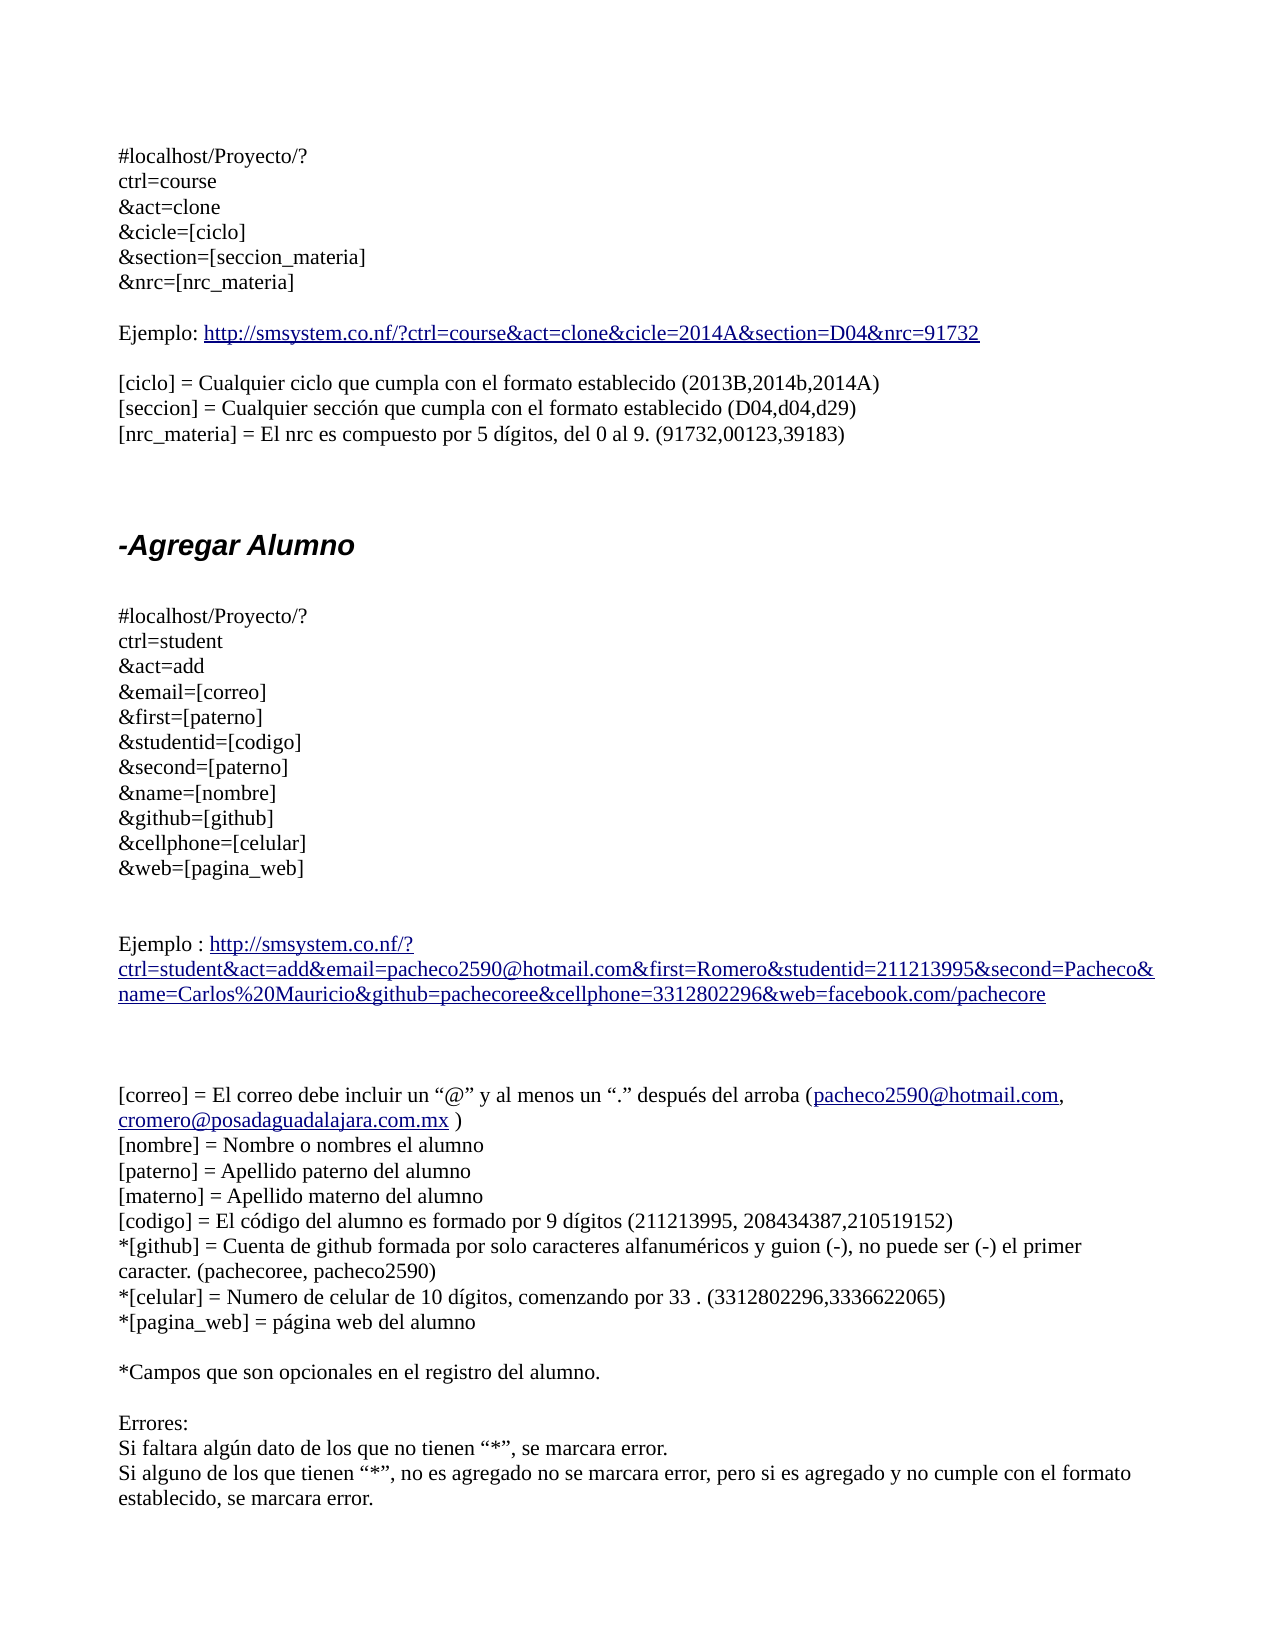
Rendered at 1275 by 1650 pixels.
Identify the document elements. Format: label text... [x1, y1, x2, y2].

text [correo] = El correo debe incluir un “@” y al menos un “.” después del arroba (pacheco2590@hotmail.com, cromero@posadaguadalajara.com.mx ) [118, 1082, 1157, 1132]
text &second=[paterno] [118, 754, 1157, 779]
text [seccion] = Cualquier sección que cumpla con el formato establecido (D04,d04,d29) [118, 395, 1157, 421]
text &cellphone=[celular] [118, 830, 1157, 855]
text [nombre] = Nombre o nombres el alumno [118, 1132, 1157, 1158]
text [materno] = Apellido materno del alumno [118, 1183, 1157, 1208]
text Ejemplo: http://smsystem.co.nf/?ctrl=course&act=clone&cicle=2014A&section=D04&nrc=91732 [118, 320, 1157, 345]
text &section=[seccion_materia] [118, 244, 1157, 269]
text Si faltara algún dato de los que no tienen “*”, se marcara error. [118, 1435, 1157, 1460]
text &github=[github] [118, 805, 1157, 830]
text *Campos que son opcionales en el registro del alumno. [118, 1359, 1157, 1384]
text &cicle=[ciclo] [118, 219, 1157, 244]
text &act=add [118, 653, 1157, 679]
text *[celular] = Numero de celular de 10 dígitos, comenzando por 33 . (3312802296,3336622065) [118, 1284, 1157, 1309]
text #localhost/Proyecto/? [118, 603, 1157, 628]
text [codigo] = El código del alumno es formado por 9 dígitos (211213995, 208434387,210519152) [118, 1208, 1157, 1233]
text [ciclo] = Cualquier ciclo que cumpla con el formato establecido (2013B,2014b,2014A) [118, 370, 1157, 395]
text [paterno] = Apellido paterno del alumno [118, 1158, 1157, 1183]
text &web=[pagina_web] [118, 855, 1157, 880]
text &first=[paterno] [118, 704, 1157, 729]
text &name=[nombre] [118, 779, 1157, 805]
text &studentid=[codigo] [118, 729, 1157, 754]
text ctrl=course [118, 168, 1157, 194]
text #localhost/Proyecto/? [118, 143, 1157, 168]
text [nrc_materia] = El nrc es compuesto por 5 dígitos, del 0 al 9. (91732,00123,39183) [118, 421, 1157, 446]
text &act=clone [118, 194, 1157, 219]
text *[github] = Cuenta de github formada por solo caracteres alfanuméricos y guion (-), no puede ser (-) el primer caracter. (pachecoree, pacheco2590) [118, 1233, 1157, 1284]
subtitle -Agregar Alumno [118, 528, 1157, 562]
text &nrc=[nrc_materia] [118, 269, 1157, 294]
text Si alguno de los que tienen “*”, no es agregado no se marcara error, pero si es agregado y no cumple con el formato establecido, se marcara error. [118, 1460, 1157, 1511]
text *[pagina_web] = página web del alumno [118, 1309, 1157, 1334]
text ctrl=student [118, 628, 1157, 653]
text &email=[correo] [118, 679, 1157, 704]
text Ejemplo : http://smsystem.co.nf/?ctrl=student&act=add&email=pacheco2590@hotmail.com&first=Romero&studentid=211213995&second=Pacheco&name=Carlos%20Mauricio&github=pachecoree&cellphone=3312802296&web=facebook.com/pachecore [118, 931, 1157, 1006]
text Errores: [118, 1410, 1157, 1435]
